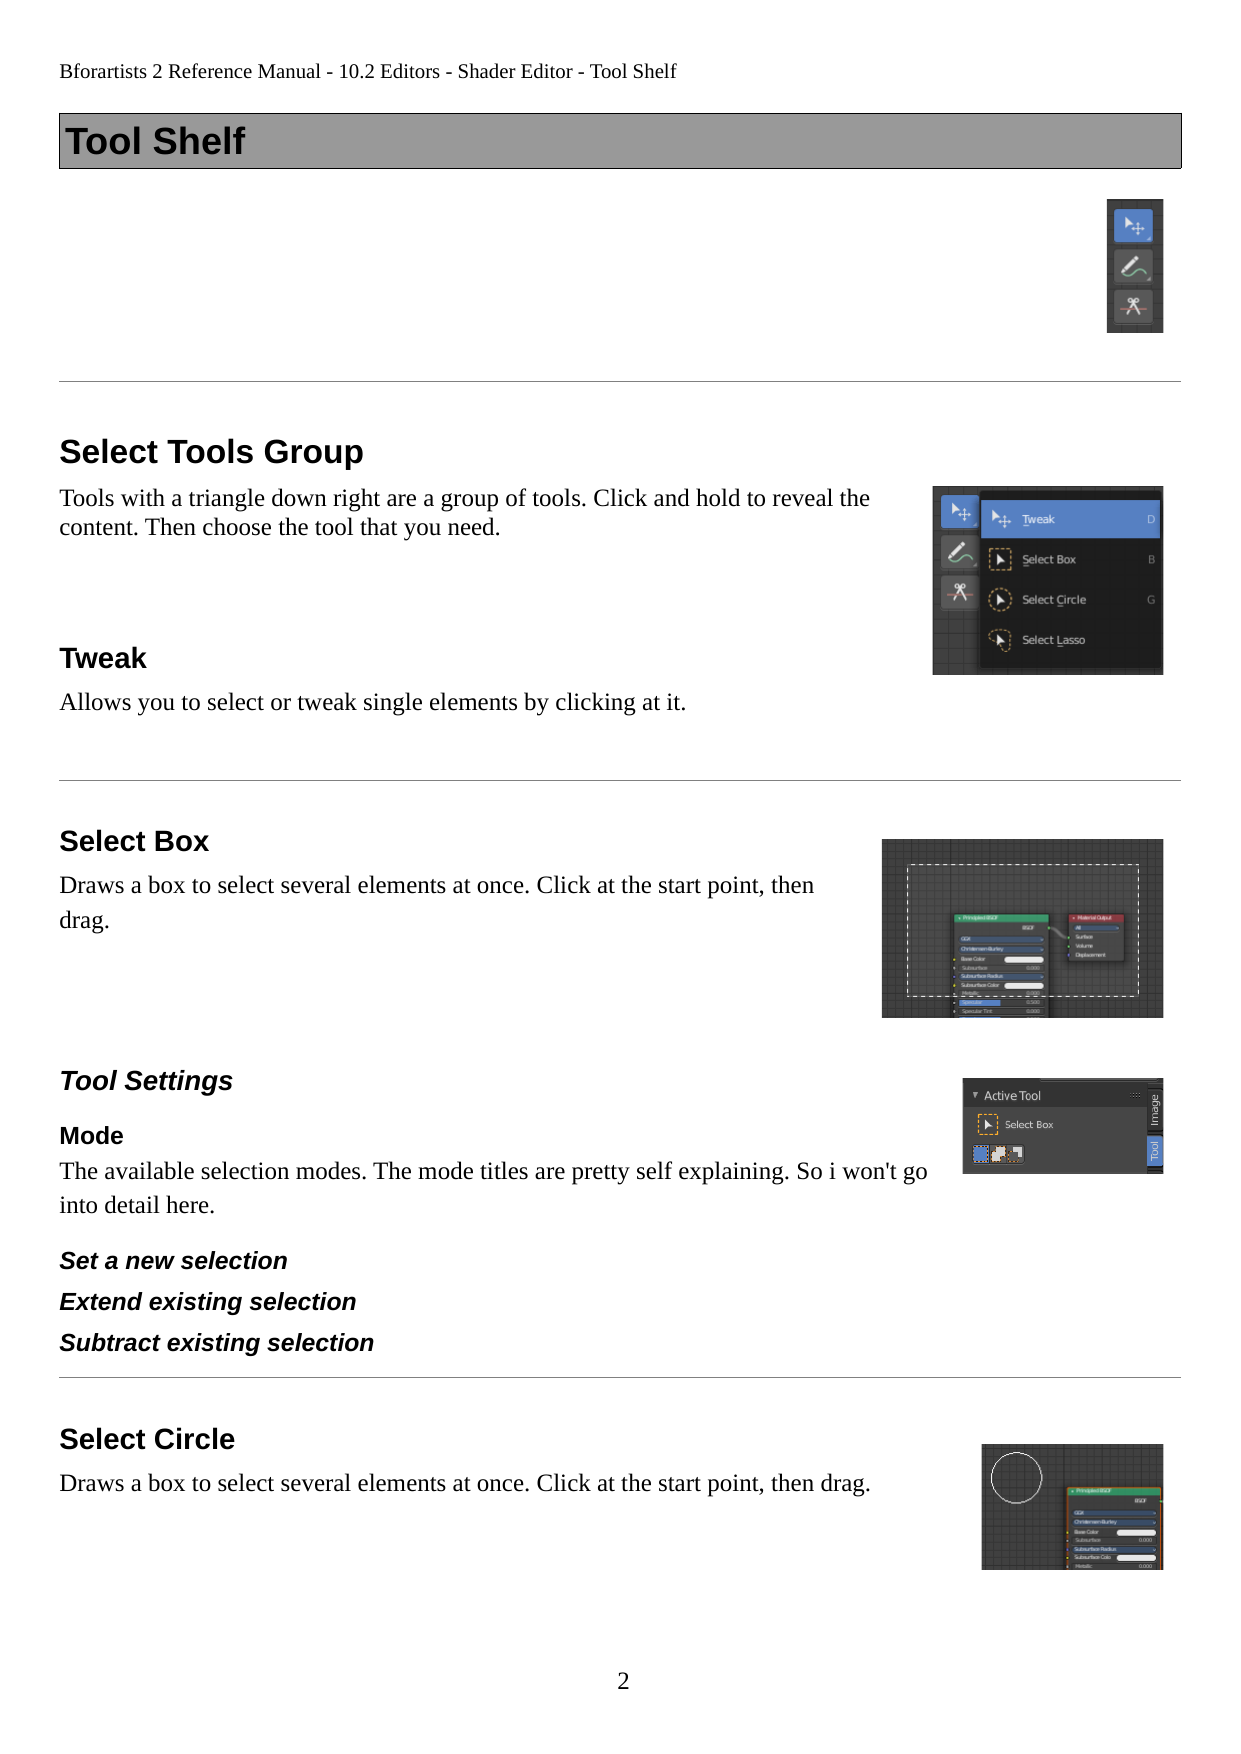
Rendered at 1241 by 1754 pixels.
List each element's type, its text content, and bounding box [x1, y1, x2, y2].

subtitle Set a new selection [59, 1246, 1181, 1274]
picture [981, 1444, 1164, 1570]
table_header Tool Shelf [60, 114, 1181, 168]
subtitle [1164, 641, 1181, 675]
text The available selection modes. The mode titles are pretty self explaining. So i won't go into detail here. [59, 1156, 1181, 1219]
text Draws a box to select several elements at once. Click at the start point, then drag. [59, 870, 881, 933]
subtitle Select Circle [59, 1422, 1181, 1455]
picture [1106, 199, 1164, 333]
subtitle Select Box [59, 824, 1181, 858]
subtitle Tool Settings [59, 1064, 1181, 1096]
text Tools with a triangle down right are a group of tools. Click and hold to reveal the content. Then choose the tool that you need. [59, 483, 1181, 540]
subtitle Mode [59, 1121, 962, 1150]
subtitle Tweak [59, 641, 932, 675]
picture [962, 1078, 1164, 1174]
subtitle Extend existing selection [59, 1287, 1181, 1316]
picture [881, 839, 1164, 1018]
subtitle Select Tools Group [59, 432, 1181, 470]
text Allows you to select or tweak single elements by clicking at it. [59, 687, 1181, 716]
subtitle Subtract existing selection [59, 1328, 1181, 1357]
picture [932, 486, 1164, 675]
subtitle [1164, 1121, 1181, 1150]
text Draws a box to select several elements at once. Click at the start point, then drag. [59, 1468, 981, 1497]
